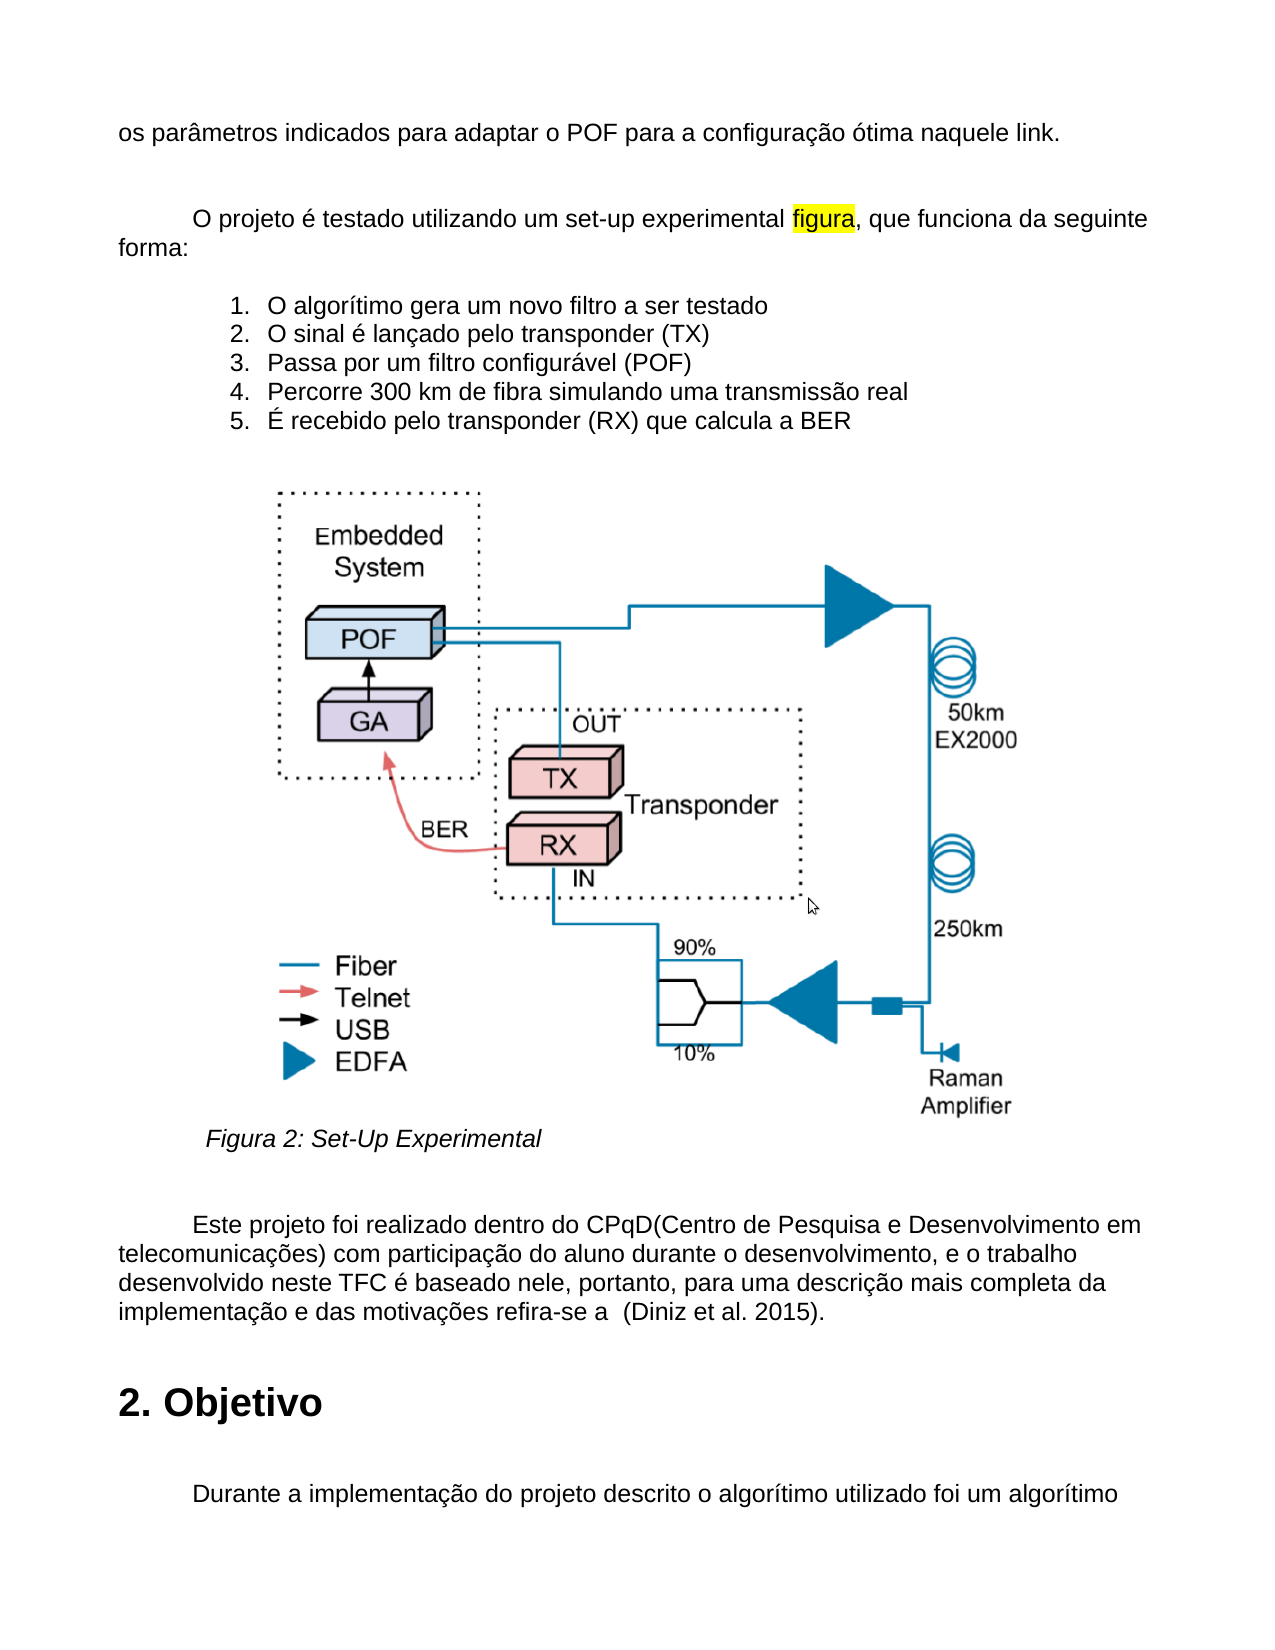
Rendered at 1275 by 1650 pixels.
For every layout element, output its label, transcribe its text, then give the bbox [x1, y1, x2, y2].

list O algorítimo gera um novo filtro a ser testado [229, 291, 1157, 319]
text Durante a implementação do projeto descrito o algorítimo utilizado foi um algorítimo [118, 1479, 1157, 1508]
text Este projeto foi realizado dentro do CPqD(Centro de Pesquisa e Desenvolvimento em telecomunicações) com participação do aluno durante o desenvolvimento, e o trabalho desenvolvido neste TFC é baseado nele, portanto, para uma descrição mais completa da implementação e das motivações refira-se a (Diniz et al. 2015). [118, 1211, 1157, 1326]
list É recebido pelo transponder (RX) que calcula a BER [229, 406, 1157, 434]
list Percorre 300 km de fibra simulando uma transmissão real [229, 377, 1157, 406]
text Figura 2: Set-Up Experimental [205, 1125, 1070, 1153]
picture [205, 447, 1071, 1125]
list O sinal é lançado pelo transponder (TX) [229, 319, 1157, 348]
text os parâmetros indicados para adaptar o POF para a configuração ótima naquele link. [118, 118, 1157, 147]
text O projeto é testado utilizando um set-up experimental figura, que funciona da seguinte forma: [118, 204, 1157, 262]
list Passa por um filtro configurável (POF) [229, 348, 1157, 377]
subtitle Objetivo [118, 1379, 1157, 1425]
